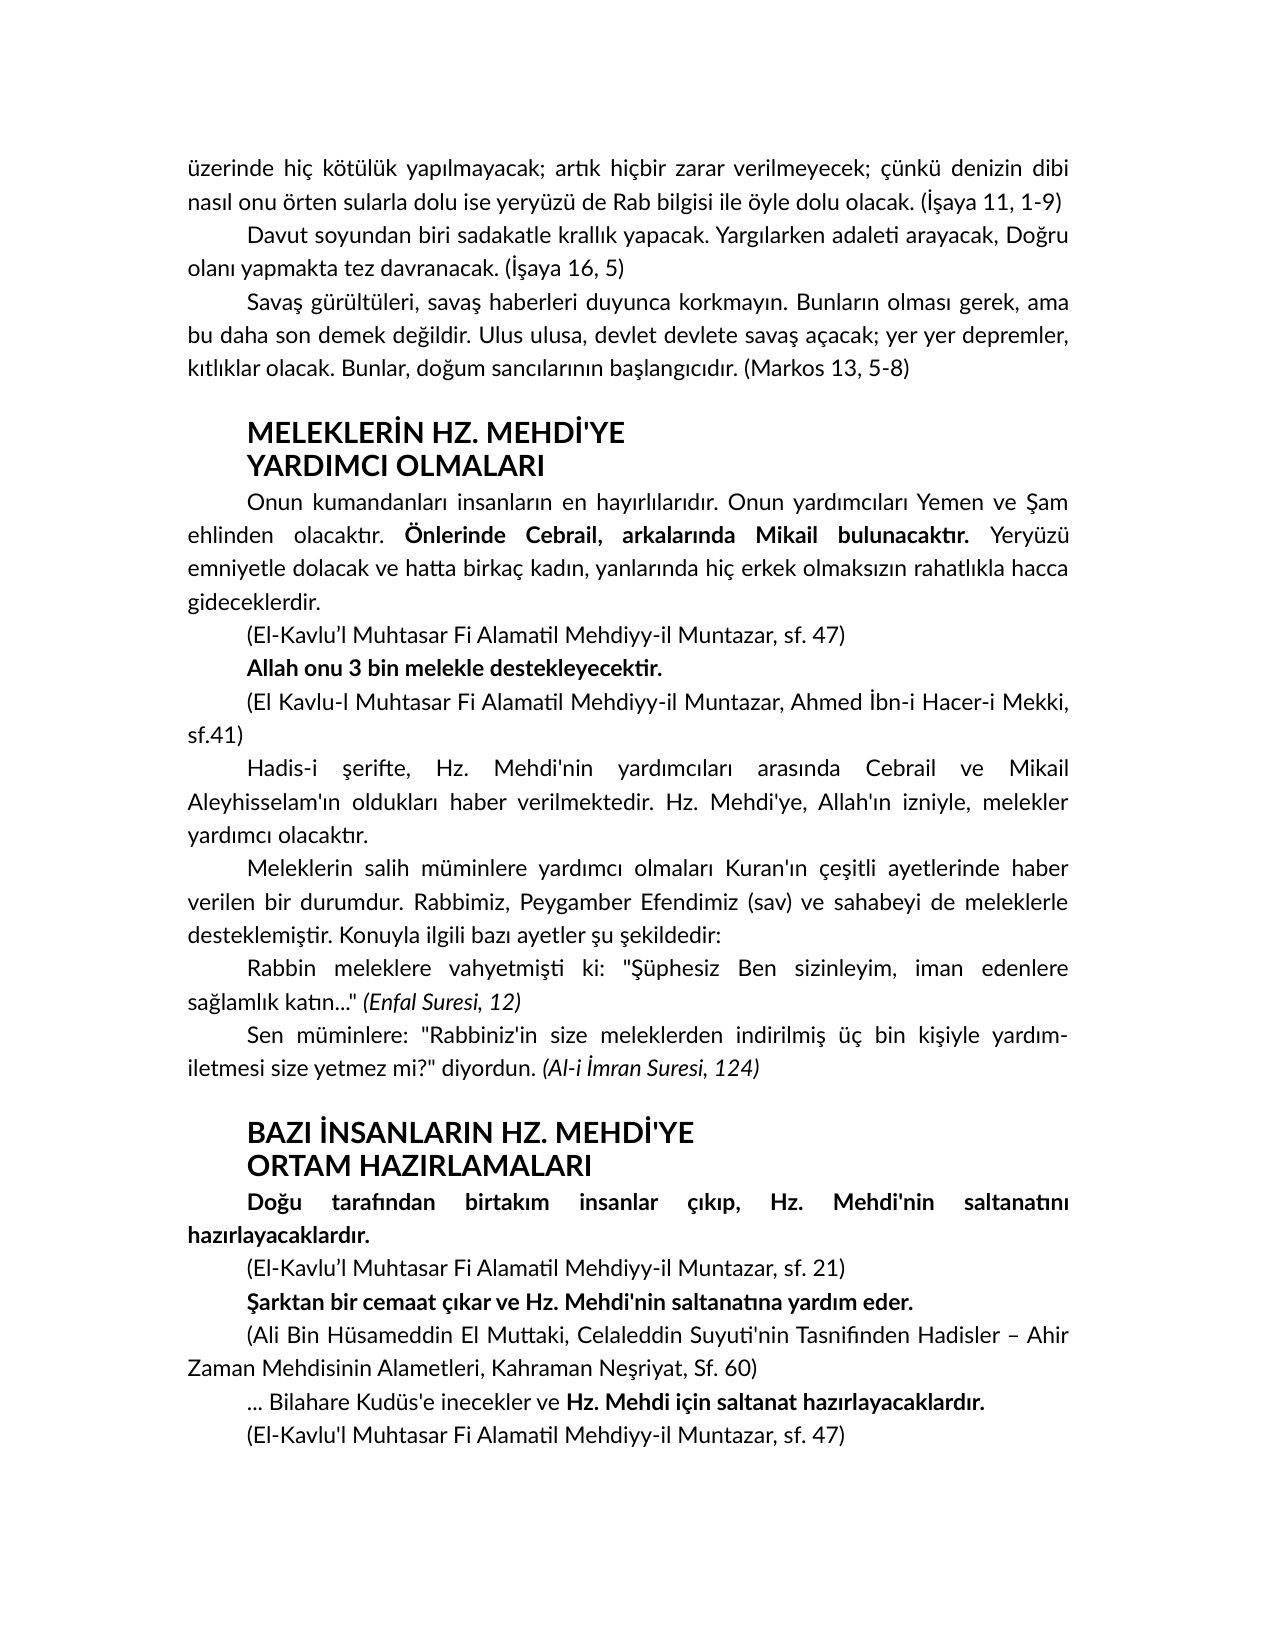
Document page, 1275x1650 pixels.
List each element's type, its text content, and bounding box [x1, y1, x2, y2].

text Savaş gürültüleri, savaş haberleri duyunca korkmayın. Bunların olması gerek, ama bu daha son demek değildir. Ulus ulusa, devlet devlete savaş açacak; yer yer depremler, kıtlıklar olacak. Bunlar, doğum sancılarının başlangıcıdır. (Markos 13, 5-8) [187, 283, 1070, 383]
text Allah onu 3 bin melekle destekleyecektir. [187, 650, 1070, 683]
text ... Bilahare Kudüs'e inecekler ve Hz. Mehdi için saltanat hazırlayacaklardır. [187, 1383, 1070, 1417]
text (El-Kavlu'l Muhtasar Fi Alamatil Mehdiyy-il Muntazar, sf. 47) [187, 1417, 1070, 1450]
text Onun kumandanları insanların en hayırlılarıdır. Onun yardımcıları Yemen ve Şam ehlinden olacaktır. Önlerinde Cebrail, arkalarında Mikail bulunacaktır. Yeryüzü emniyetle dolacak ve hatta birkaç kadın, yanlarında hiç erkek olmaksızın rahatlıkla hacca gideceklerdir. [187, 483, 1070, 617]
text (El-Kavlu’l Muhtasar Fi Alamatil Mehdiyy-il Muntazar, sf. 21) [187, 1250, 1070, 1283]
text (Ali Bin Hüsameddin El Muttaki, Celaleddin Suyuti'nin Tasnifinden Hadisler – Ahir Zaman Mehdisinin Alametleri, Kahraman Neşriyat, Sf. 60) [187, 1317, 1070, 1383]
text üzerinde hiç kötülük yapılmayacak; artık hiçbir zarar verilmeyecek; çünkü denizin dibi nasıl onu örten sularla dolu ise yeryüzü de Rab bilgisi ile öyle dolu olacak. (İşaya 11, 1-9) [187, 150, 1070, 217]
text Sen müminlere: "Rabbiniz'in size meleklerden indirilmiş üç bin kişiyle yardım-iletmesi size yetmez mi?" diyordun. (Al-i İmran Suresi, 124) [187, 1017, 1070, 1083]
text Davut soyundan biri sadakatle krallık yapacak. Yargılarken adaleti arayacak, Doğru olanı yapmakta tez davranacak. (İşaya 16, 5) [187, 217, 1070, 283]
text MELEKLERİN HZ. MEHDİ'YE [187, 417, 1070, 450]
text Rabbin meleklere vahyetmişti ki: "Şüphesiz Ben sizinleyim, iman edenlere sağlamlık katın..." (Enfal Suresi, 12) [187, 950, 1070, 1017]
text (El Kavlu-l Muhtasar Fi Alamatil Mehdiyy-il Muntazar, Ahmed İbn-i Hacer-i Mekki, sf.41) [187, 683, 1070, 750]
text BAZI İNSANLARIN HZ. MEHDİ'YE [187, 1117, 1070, 1150]
text (El-Kavlu’l Muhtasar Fi Alamatil Mehdiyy-il Muntazar, sf. 47) [187, 617, 1070, 650]
text Hadis-i şerifte, Hz. Mehdi'nin yardımcıları arasında Cebrail ve Mikail Aleyhisselam'ın oldukları haber verilmektedir. Hz. Mehdi'ye, Allah'ın izniyle, melekler yardımcı olacaktır. [187, 750, 1070, 850]
text YARDIMCI OLMALARI [187, 450, 1070, 483]
text Meleklerin salih müminlere yardımcı olmaları Kuran'ın çeşitli ayetlerinde haber verilen bir durumdur. Rabbimiz, Peygamber Efendimiz (sav) ve sahabeyi de meleklerle desteklemiştir. Konuyla ilgili bazı ayetler şu şekildedir: [187, 850, 1070, 950]
text Doğu tarafından birtakım insanlar çıkıp, Hz. Mehdi'nin saltanatını hazırlayacaklardır. [187, 1183, 1070, 1250]
text Şarktan bir cemaat çıkar ve Hz. Mehdi'nin saltanatına yardım eder. [187, 1283, 1070, 1317]
text ORTAM HAZIRLAMALARI [187, 1150, 1070, 1183]
